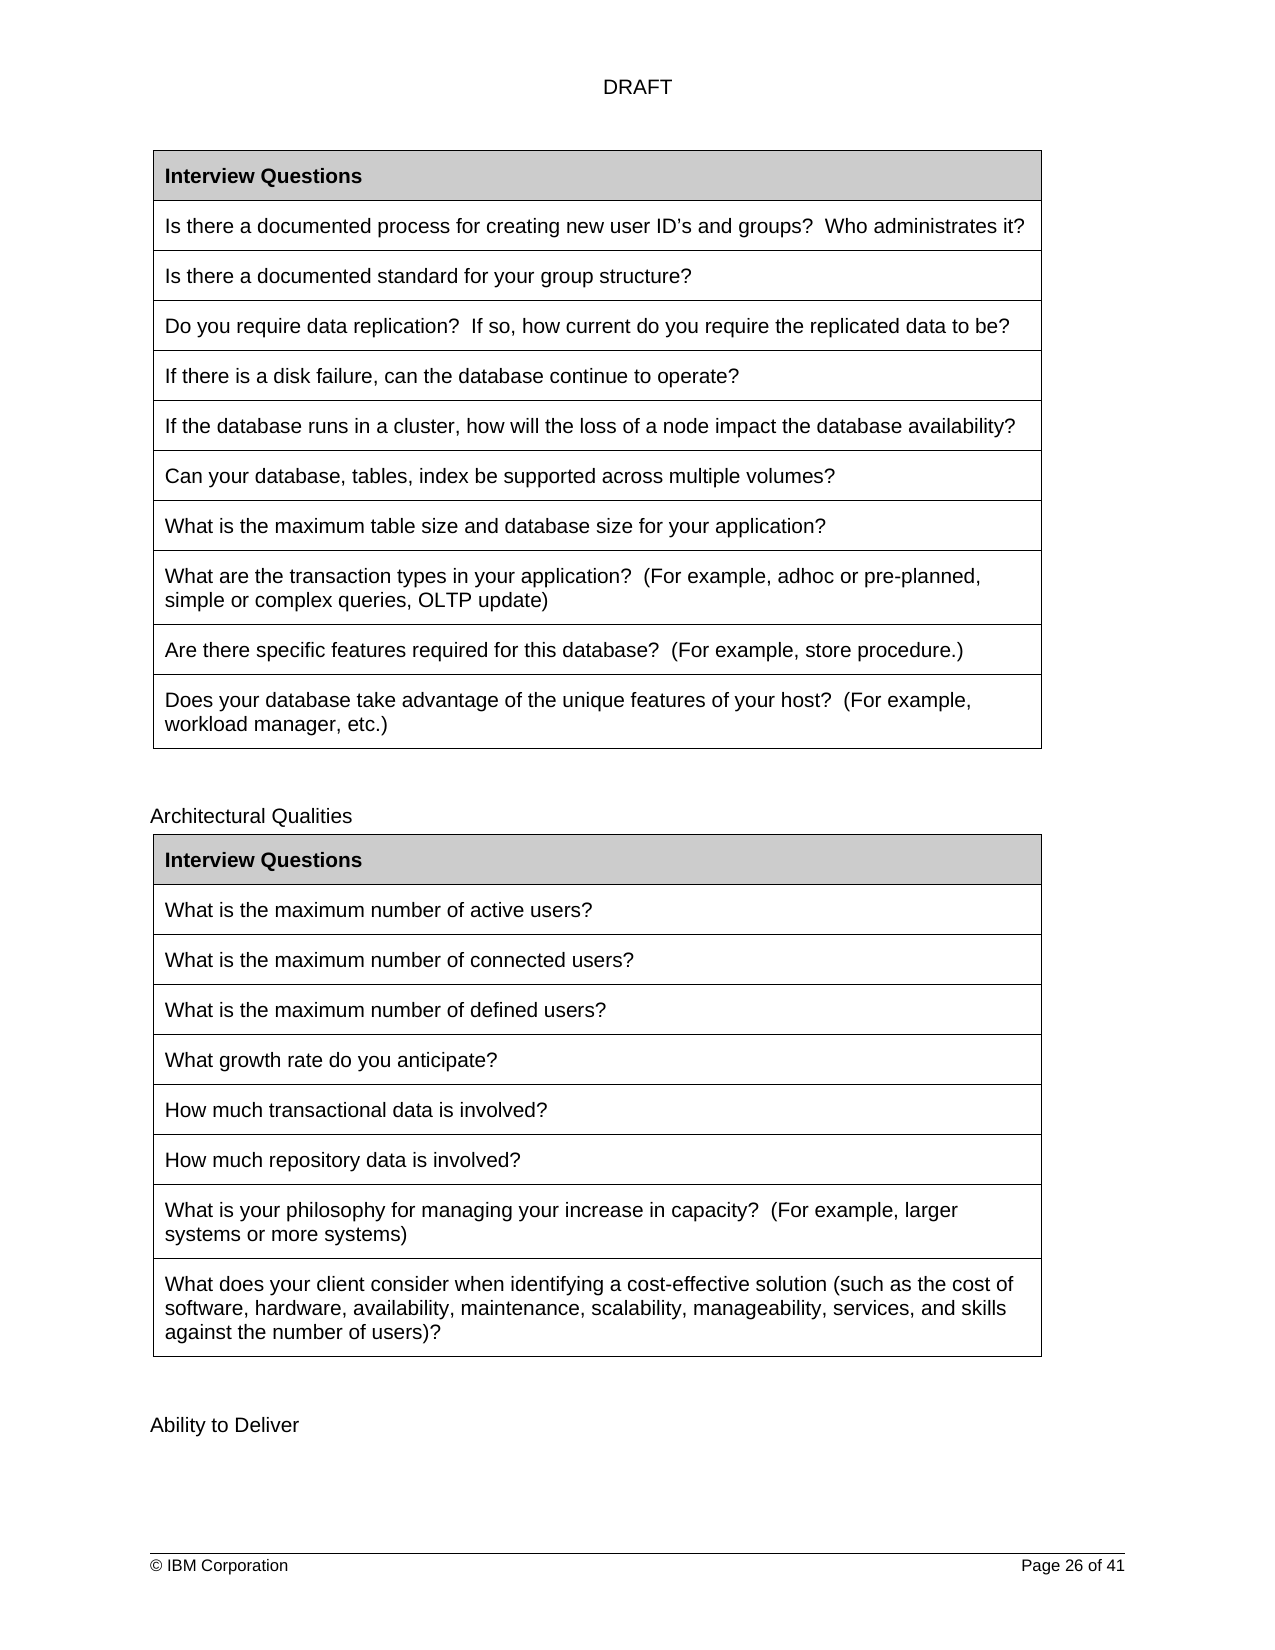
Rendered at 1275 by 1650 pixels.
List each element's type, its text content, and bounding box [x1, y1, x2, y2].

table_header Interview Questions [154, 835, 1041, 884]
table_cell How much transactional data is involved? [154, 1085, 1041, 1134]
table_cell What is your philosophy for managing your increase in capacity? (For example, larger systems or more systems) [154, 1185, 1041, 1258]
table_cell What is the maximum number of defined users? [154, 985, 1041, 1034]
table_cell If there is a disk failure, can the database continue to operate? [154, 351, 1041, 400]
table_cell Can your database, tables, index be supported across multiple volumes? [154, 451, 1041, 500]
table_cell What are the transaction types in your application? (For example, adhoc or pre-planned, simple or complex queries, OLTP update) [154, 551, 1041, 624]
table_cell Is there a documented standard for your group structure? [154, 251, 1041, 300]
table_cell Does your database take advantage of the unique features of your host? (For example, workload manager, etc.) [154, 675, 1041, 748]
table_cell What is the maximum number of active users? [154, 885, 1041, 934]
table_header Interview Questions [154, 151, 1041, 200]
text Architectural Qualities [150, 804, 1125, 828]
table_cell What is the maximum number of connected users? [154, 935, 1041, 984]
table_cell Are there specific features required for this database? (For example, store procedure.) [154, 625, 1041, 674]
text Ability to Deliver [150, 1412, 1125, 1436]
table_cell What does your client consider when identifying a cost-effective solution (such as the cost of software, hardware, availability, maintenance, scalability, manageability, services, and skills against the number of users)? [154, 1259, 1041, 1356]
table_cell If the database runs in a cluster, how will the loss of a node impact the database availability? [154, 401, 1041, 450]
table_cell Is there a documented process for creating new user ID’s and groups? Who administrates it? [154, 201, 1041, 250]
table_cell How much repository data is involved? [154, 1135, 1041, 1184]
table_cell What growth rate do you anticipate? [154, 1035, 1041, 1084]
table_cell What is the maximum table size and database size for your application? [154, 501, 1041, 550]
table_cell Do you require data replication? If so, how current do you require the replicated data to be? [154, 301, 1041, 350]
